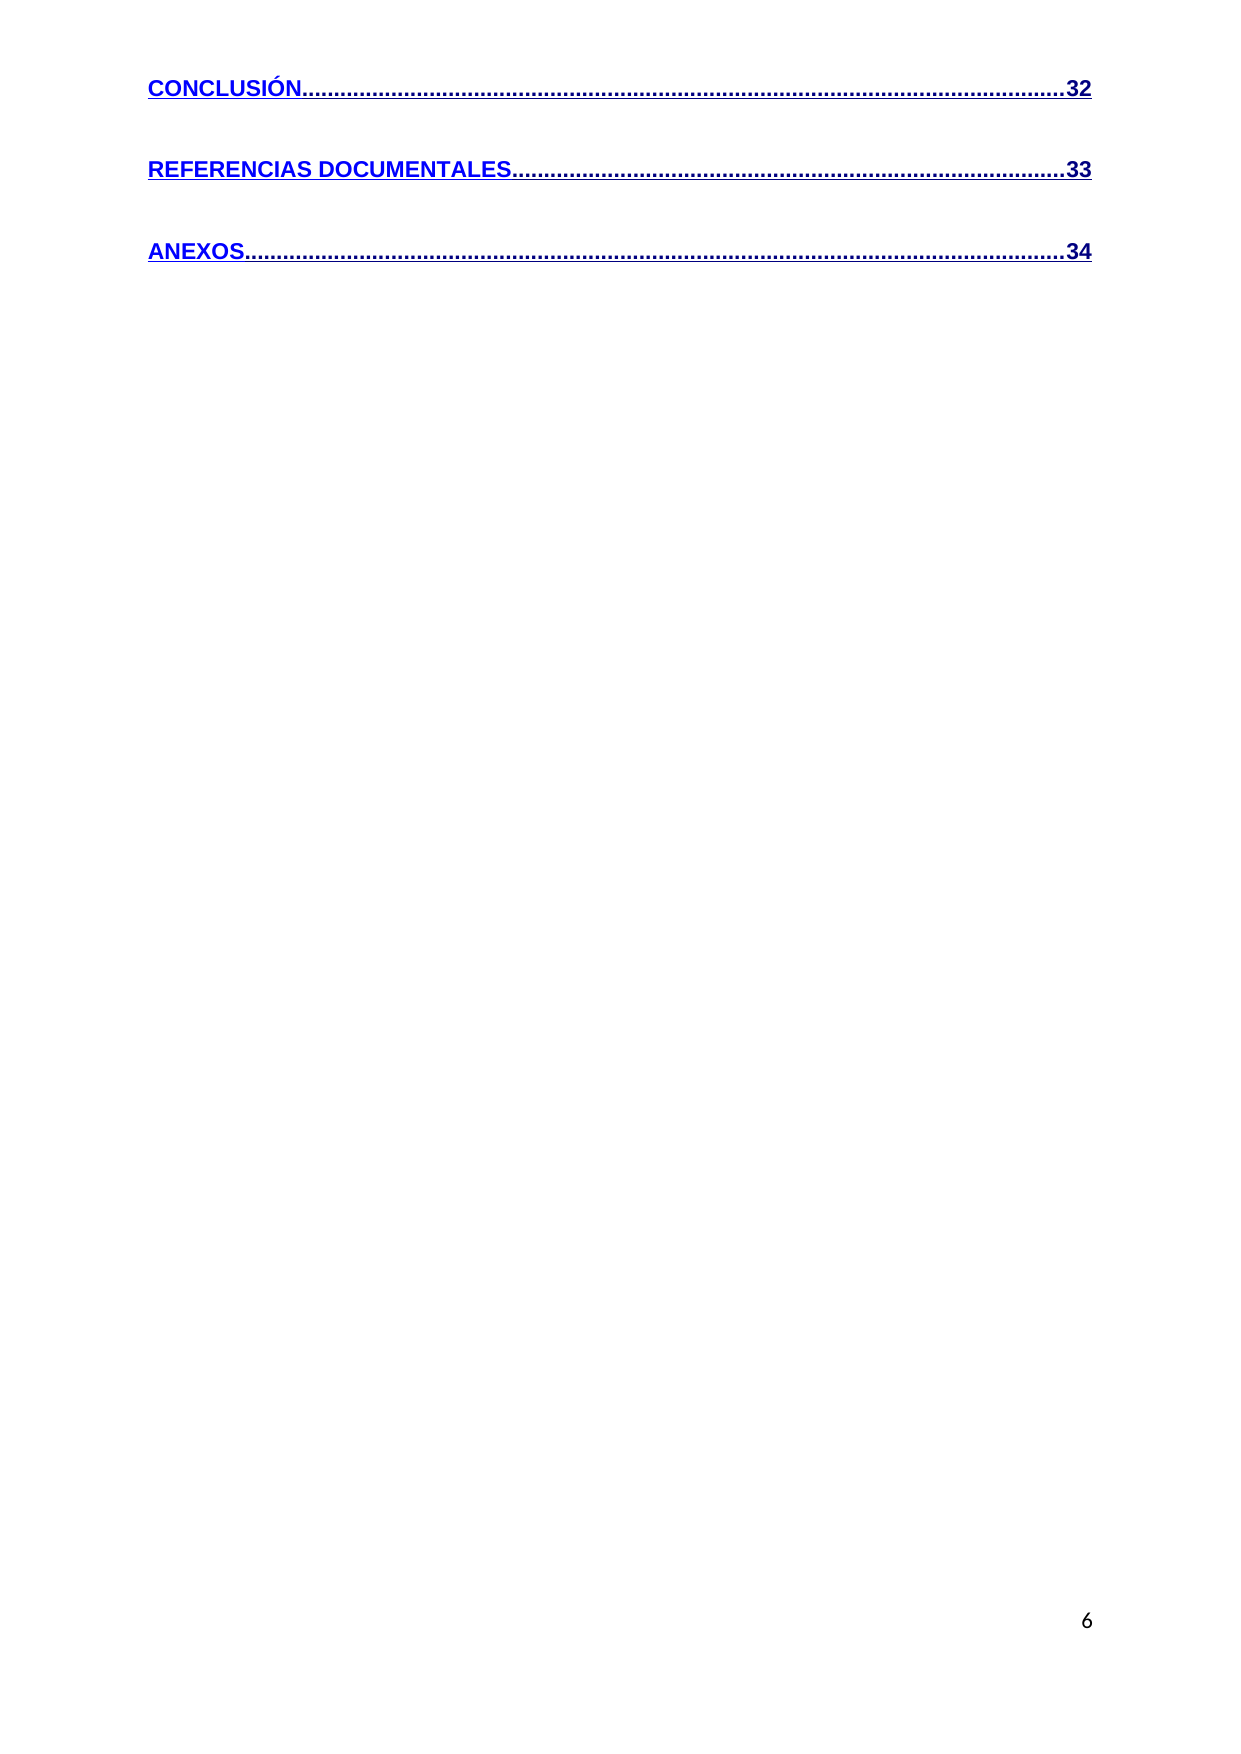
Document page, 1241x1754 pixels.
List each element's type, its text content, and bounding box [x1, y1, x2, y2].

text CONCLUSIÓN 32 [148, 75, 1093, 101]
text REFERENCIAS DOCUMENTALES 33 [148, 156, 1093, 183]
text ANEXOS 34 [148, 238, 1093, 264]
